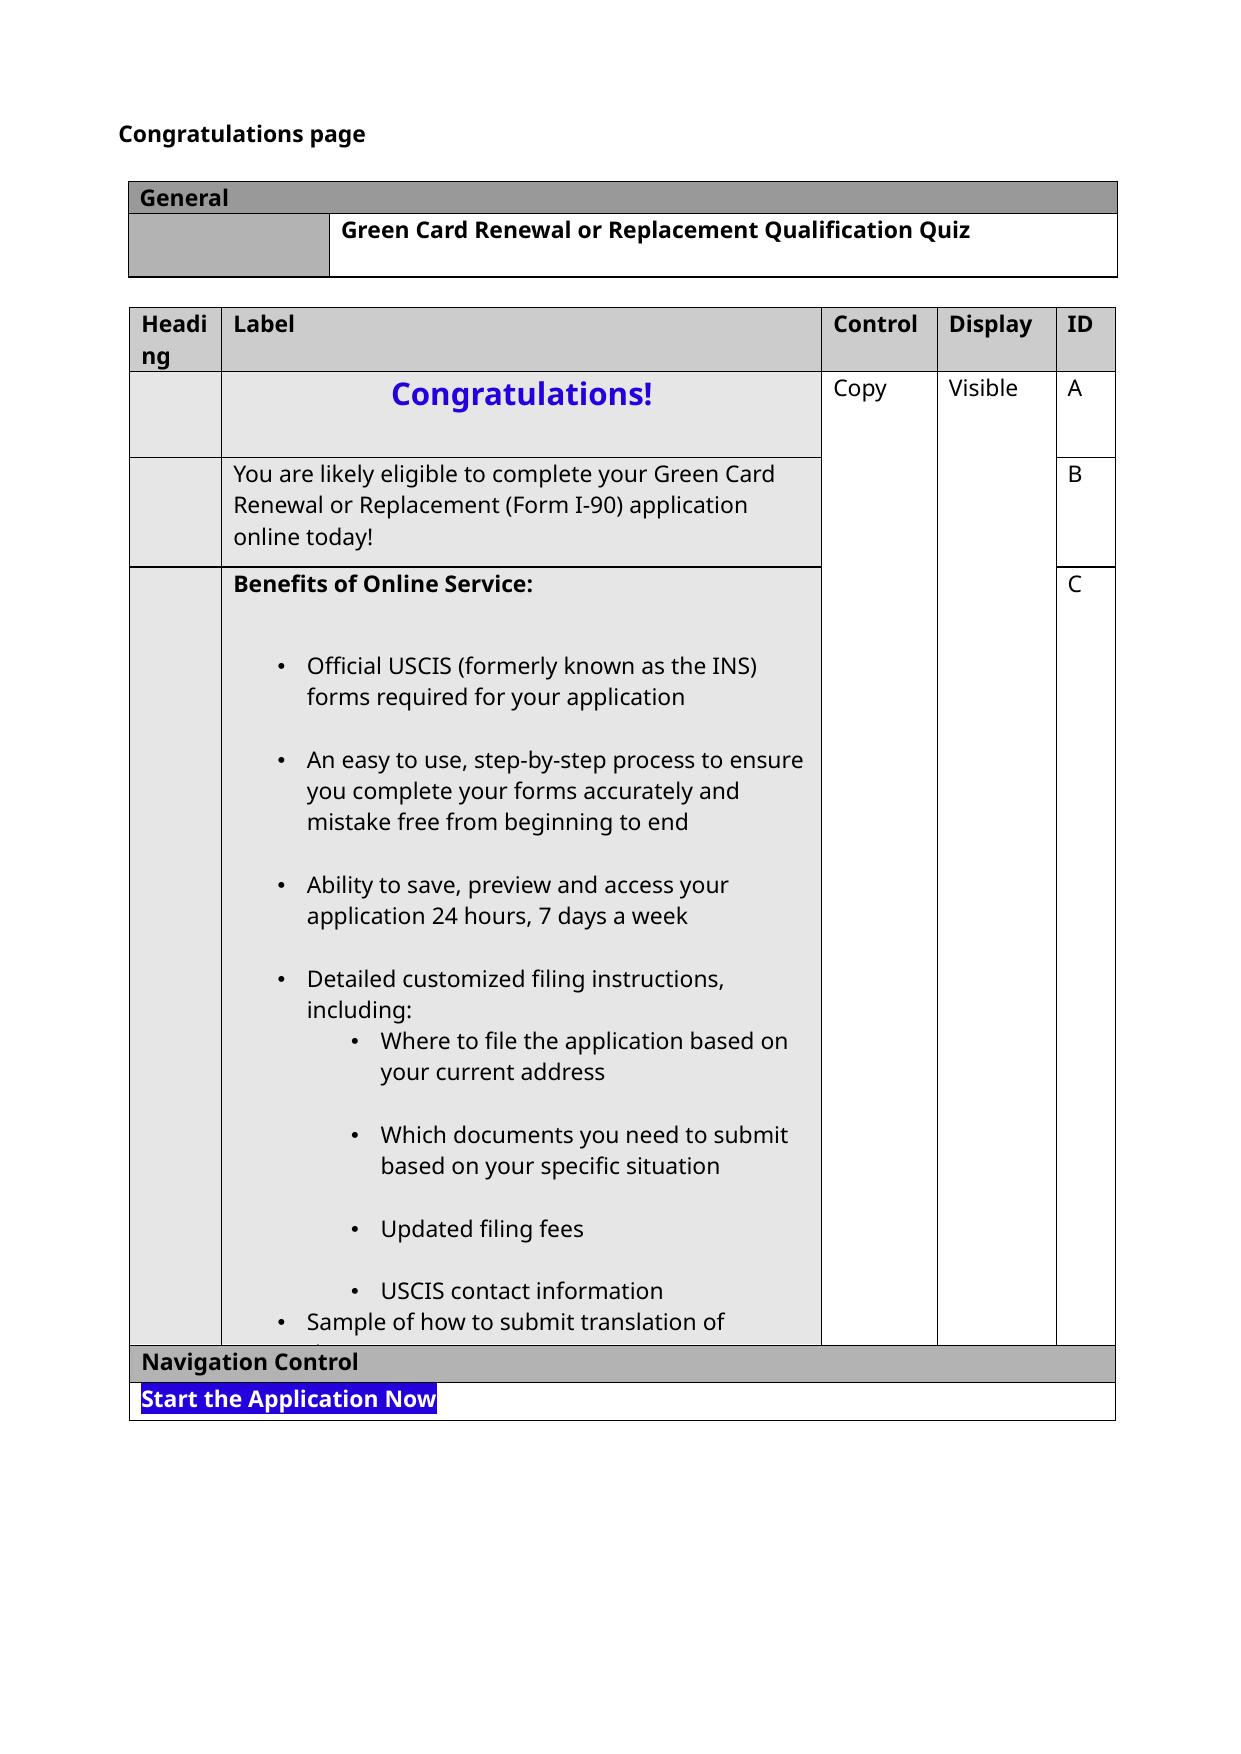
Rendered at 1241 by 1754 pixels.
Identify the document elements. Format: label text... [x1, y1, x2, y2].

table_cell [130, 458, 221, 566]
table_cell Copy [822, 372, 937, 1344]
table_cell Green Card Renewal or Replacement Qualification Quiz [330, 214, 1117, 276]
table_cell Navigation Control [130, 1346, 1115, 1382]
table_header Control [822, 308, 937, 371]
table_header Display [938, 308, 1056, 371]
table_cell [130, 568, 221, 1344]
table_cell [130, 372, 221, 457]
table_cell [129, 214, 329, 276]
table_cell B [1057, 458, 1115, 566]
table_header Heading [130, 308, 221, 371]
table_cell Benefits of Online Service: Official USCIS (formerly known as the INS) forms required for your application An easy to use, step-by-step process to ensure you complete your forms accurately and mistake free from beginning to end Ability to save, preview and access your application 24 hours, 7 days a week Detailed customized filing instructions, including: Where to file the application based on your current address Which documents you need to submit based on your specific situation Updated filing fees USCIS contact information Sample of how to submit translation of documents [222, 568, 821, 1344]
table_header General [129, 182, 1117, 213]
table_cell C [1057, 568, 1115, 1344]
table_cell A [1057, 372, 1115, 457]
table_header ID [1057, 308, 1115, 371]
table_cell Visible [938, 372, 1056, 1344]
table_cell You are likely eligible to complete your Green Card Renewal or Replacement (Form I-90) application online today! [222, 458, 821, 566]
table_header Label [222, 308, 821, 371]
table_cell Congratulations! [222, 372, 821, 457]
table_cell Start the Application Now [130, 1383, 1115, 1419]
text Congratulations page [118, 118, 1122, 149]
